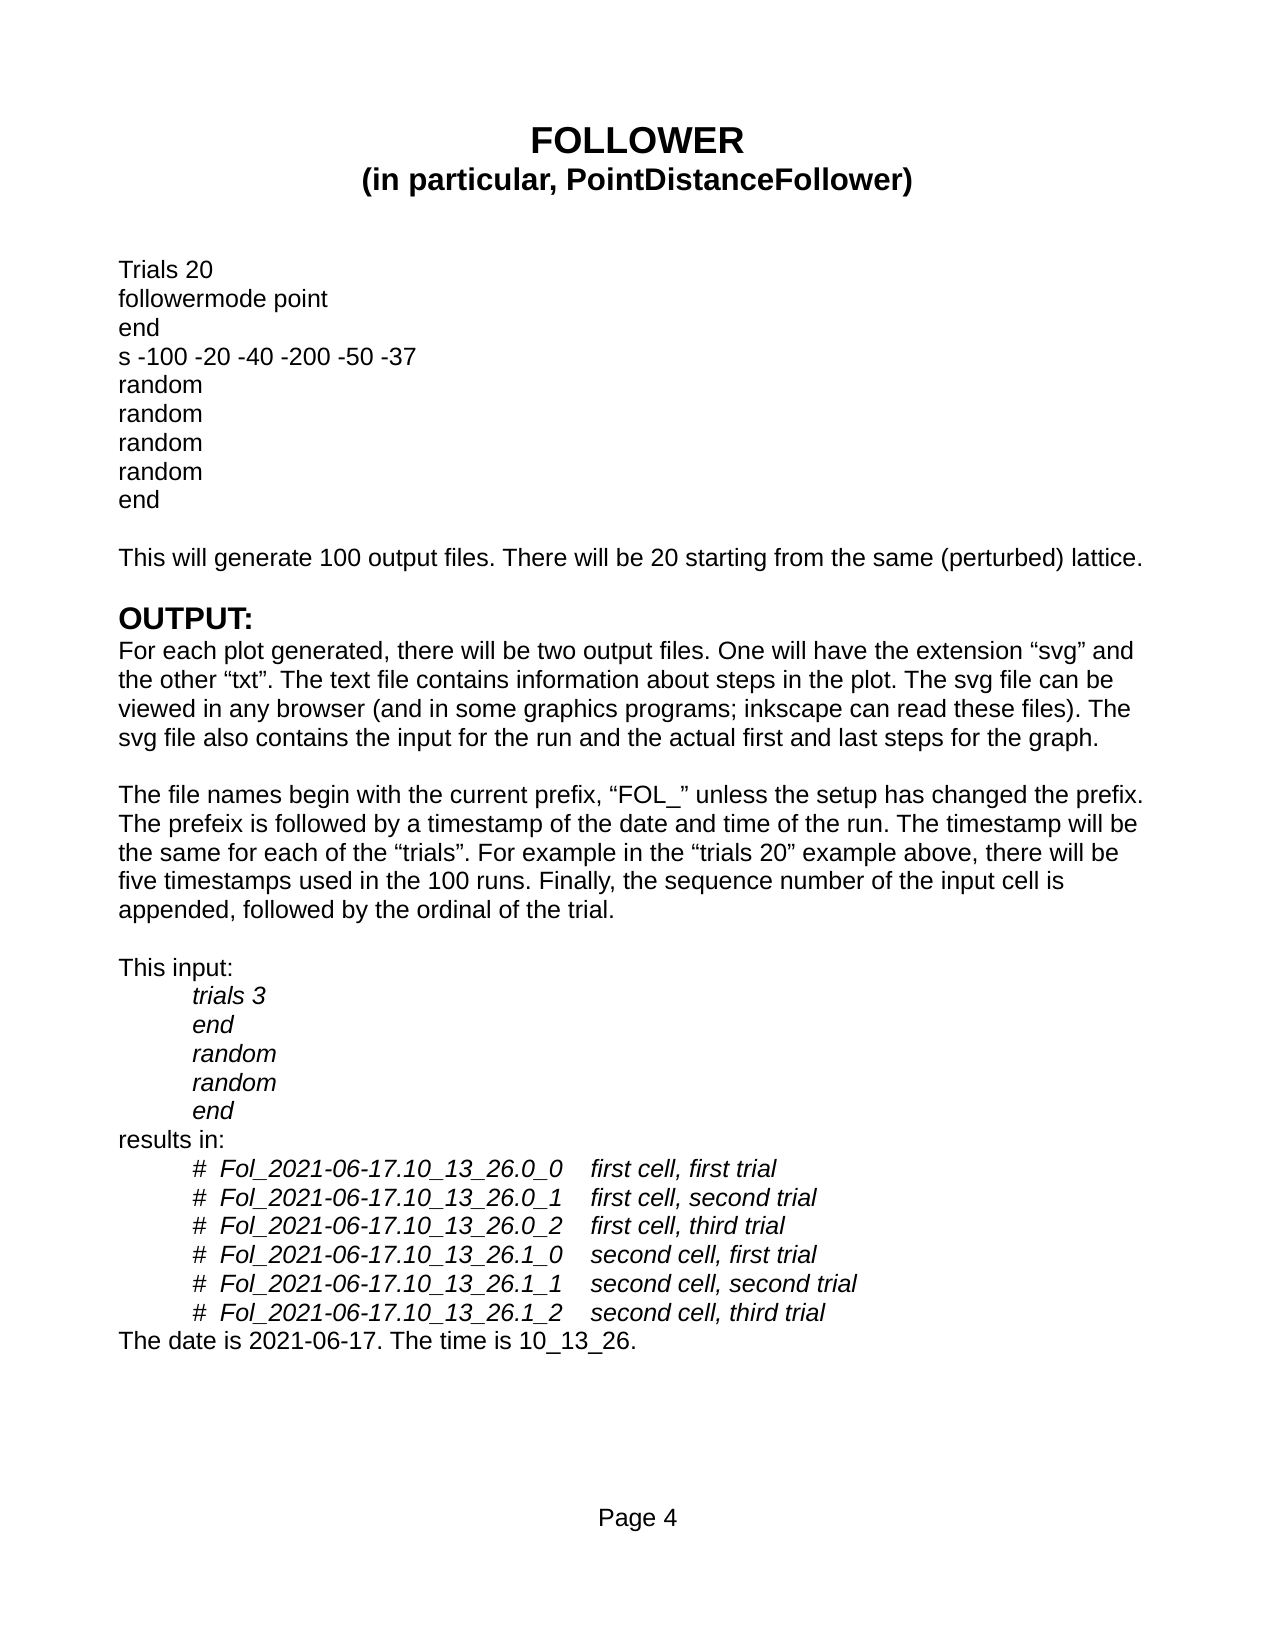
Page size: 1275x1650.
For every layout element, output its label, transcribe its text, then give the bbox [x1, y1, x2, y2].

text This input: [118, 953, 1157, 981]
text results in: [118, 1125, 1157, 1154]
text The file names begin with the current prefix, “FOL_” unless the setup has changed the prefix. The prefeix is followed by a timestamp of the date and time of the run. The timestamp will be the same for each of the “trials”. For example in the “trials 20” example above, there will be five timestamps used in the 100 runs. Finally, the sequence number of the input cell is appended, followed by the ordinal of the trial. [118, 780, 1157, 924]
text For each plot generated, there will be two output files. One will have the extension “svg” and the other “txt”. The text file contains information about steps in the plot. The svg file can be viewed in any browser (and in some graphics programs; inkscape can read these files). The svg file also contains the input for the run and the actual first and last steps for the graph. [118, 636, 1157, 751]
text random [118, 457, 1157, 485]
text end [192, 1010, 1157, 1039]
text # Fol_2021-06-17.10_13_26.1_2 second cell, third trial [192, 1298, 1157, 1326]
text end [118, 485, 1157, 514]
text random [118, 428, 1157, 457]
text end [192, 1096, 1157, 1125]
text random [118, 399, 1157, 428]
text random [118, 370, 1157, 399]
text This will generate 100 output files. There will be 20 starting from the same (perturbed) lattice. [118, 543, 1157, 572]
text # Fol_2021-06-17.10_13_26.1_0 second cell, first trial [192, 1240, 1157, 1269]
text random [192, 1039, 1157, 1068]
text # Fol_2021-06-17.10_13_26.0_0 first cell, first trial [192, 1154, 1157, 1183]
text # Fol_2021-06-17.10_13_26.1_1 second cell, second trial [192, 1269, 1157, 1298]
text # Fol_2021-06-17.10_13_26.0_1 first cell, second trial [192, 1183, 1157, 1211]
text random [192, 1068, 1157, 1096]
text The date is 2021-06-17. The time is 10_13_26. [118, 1326, 1157, 1355]
text trials 3 [192, 981, 1157, 1010]
text end [118, 313, 1157, 342]
text s -100 -20 -40 -200 -50 -37 [118, 342, 1157, 370]
text Trials 20 [118, 255, 1157, 284]
text followermode point [118, 284, 1157, 313]
text OUTPUT: [118, 600, 1157, 636]
text # Fol_2021-06-17.10_13_26.0_2 first cell, third trial [192, 1211, 1157, 1240]
